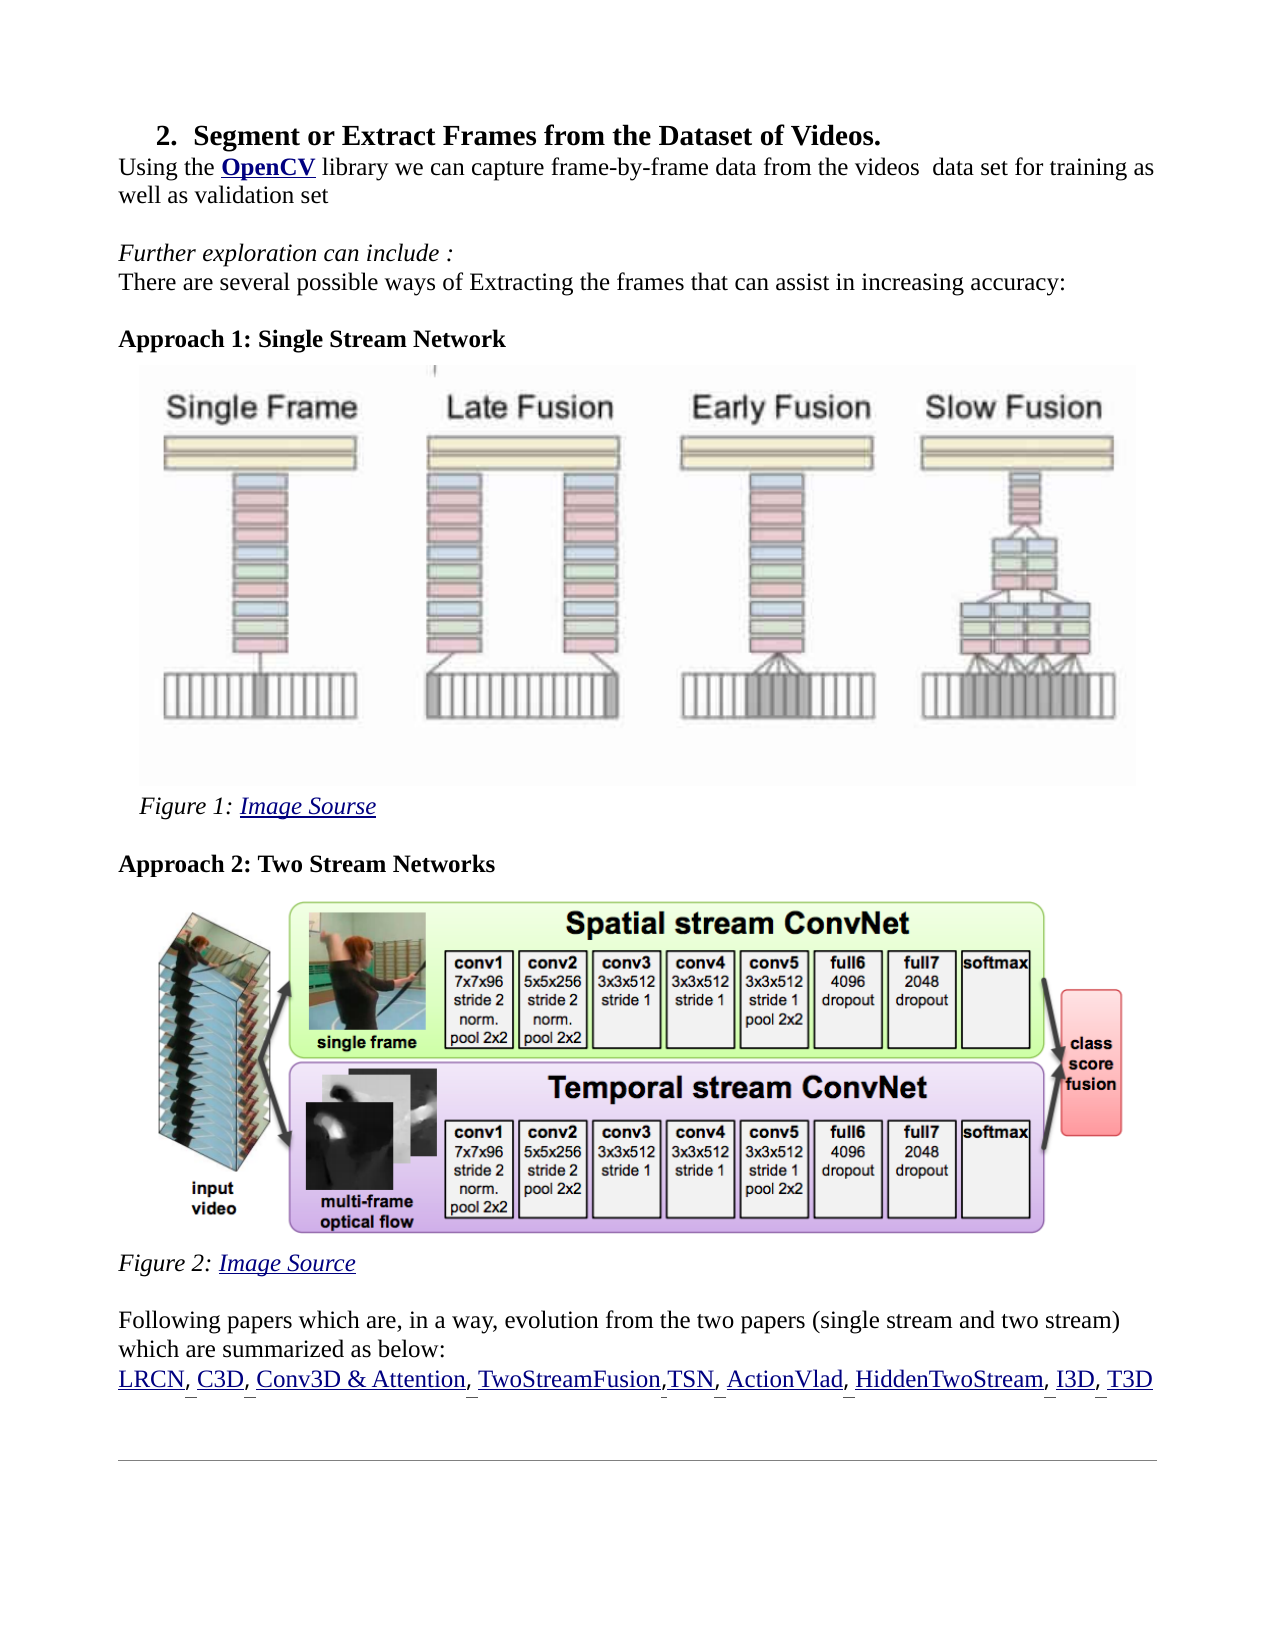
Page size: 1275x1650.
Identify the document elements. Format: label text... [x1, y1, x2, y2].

text LRCN, C3D, Conv3D & Attention, TwoStreamFusion,TSN, ActionVlad, HiddenTwoStream, I3D, T3D [118, 1363, 1157, 1397]
text Figure 2: Image Source [118, 1243, 1157, 1276]
text Approach 2: Two Stream Networks [118, 849, 1157, 877]
picture [118, 890, 1157, 1243]
text Using the OpenCV library we can capture frame-by-frame data from the videos data set for training as well as validation set [118, 152, 1157, 209]
text Following papers which are, in a way, evolution from the two papers (single stream and two stream) which are summarized as below: [118, 1305, 1157, 1363]
list Segment or Extract Frames from the Dataset of Videos. [156, 118, 1157, 152]
text Figure 1: Image Sourse [139, 786, 1136, 820]
picture [139, 365, 1136, 786]
text Further exploration can include : [118, 238, 1157, 267]
text There are several possible ways of Extracting the frames that can assist in increasing accuracy: [118, 267, 1157, 295]
text Approach 1: Single Stream Network [118, 324, 1157, 353]
